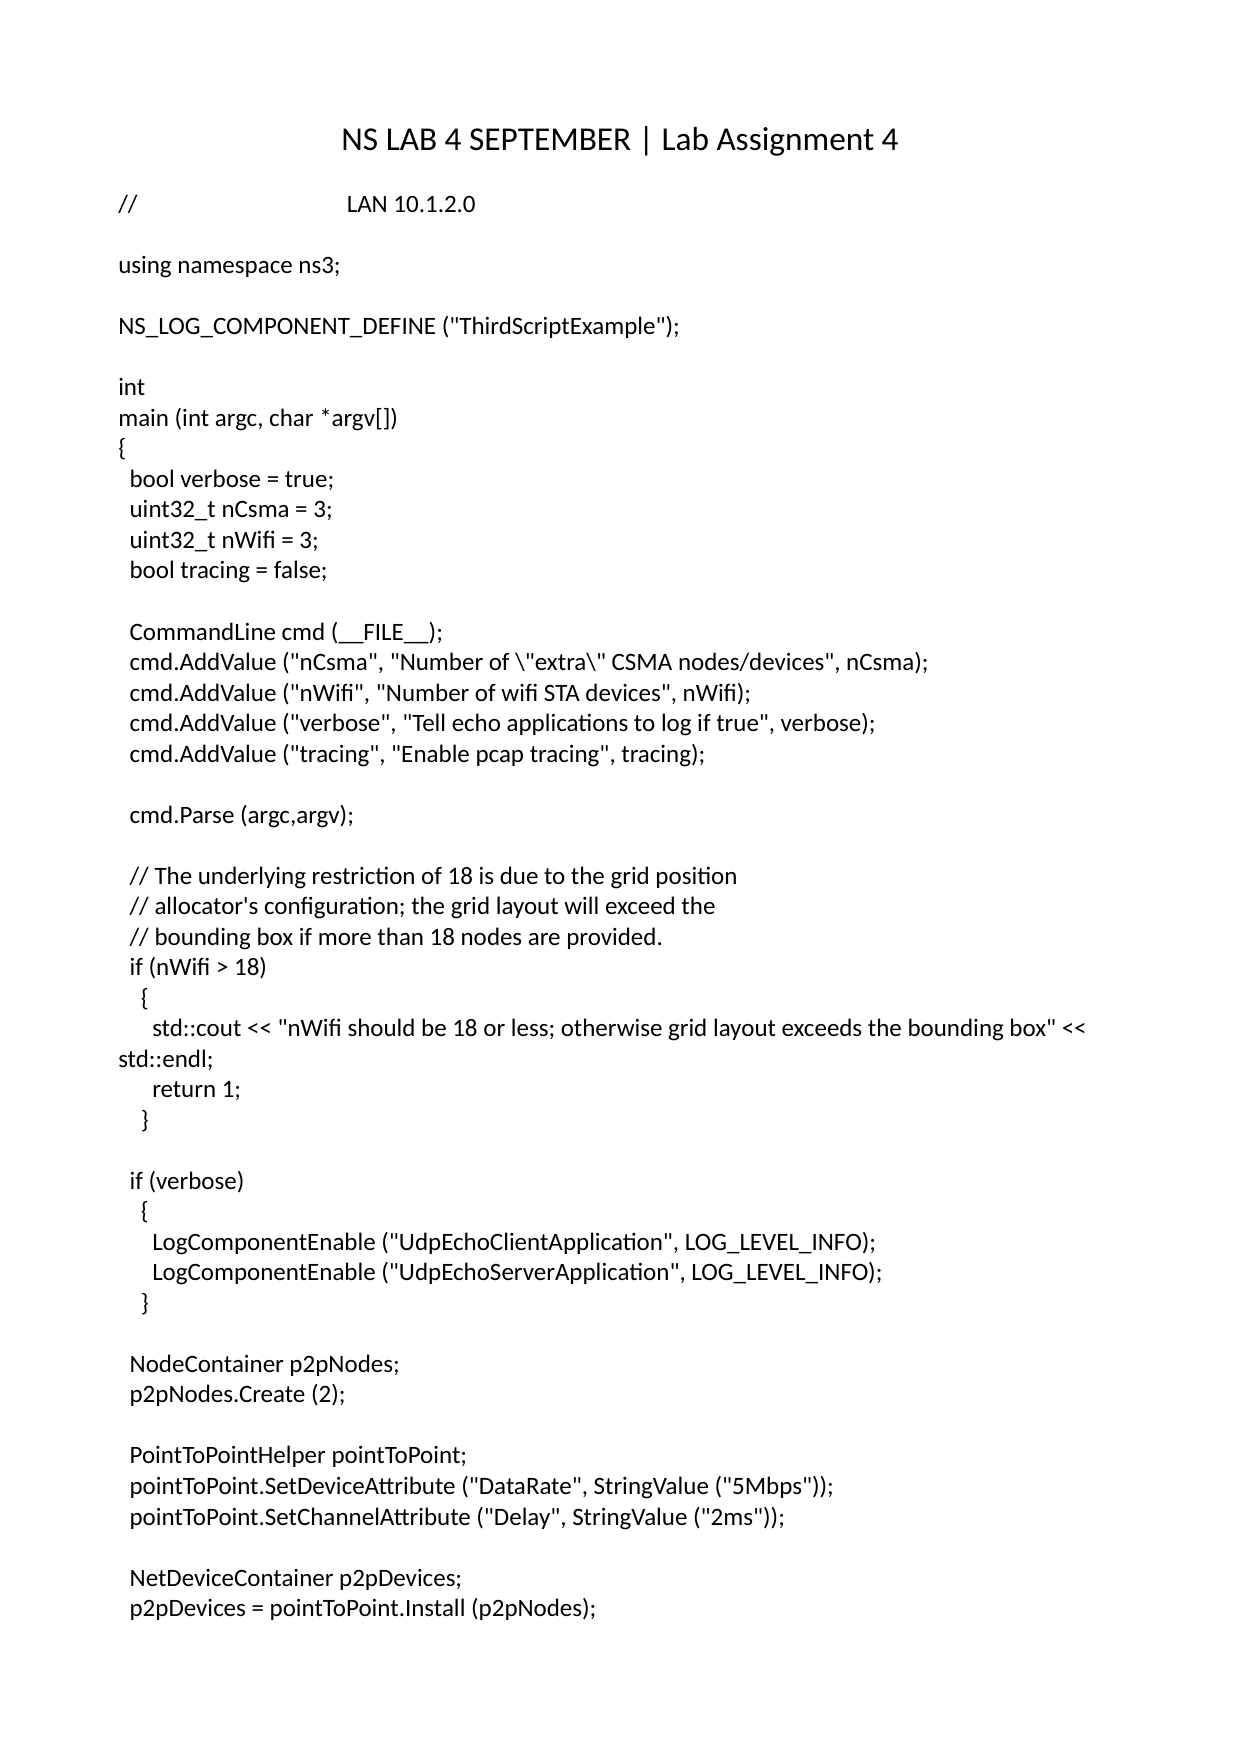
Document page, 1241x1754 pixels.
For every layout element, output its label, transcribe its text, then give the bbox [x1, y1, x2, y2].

text pointToPoint.SetChannelAttribute ("Delay", StringValue ("2ms")); [118, 1501, 1122, 1531]
text return 1; [118, 1073, 1122, 1104]
text PointToPointHelper pointToPoint; [118, 1440, 1122, 1470]
text using namespace ns3; [118, 249, 1122, 280]
text std::cout << "nWifi should be 18 or less; otherwise grid layout exceeds the bounding box" << std::endl; [118, 1012, 1122, 1073]
text } [118, 1287, 1122, 1318]
text { [118, 432, 1122, 463]
text } [118, 1104, 1122, 1134]
text p2pDevices = pointToPoint.Install (p2pNodes); [118, 1592, 1122, 1623]
text if (nWifi > 18) [118, 951, 1122, 982]
text NodeContainer p2pNodes; [118, 1348, 1122, 1379]
text cmd.AddValue ("nCsma", "Number of \"extra\" CSMA nodes/devices", nCsma); [118, 646, 1122, 677]
text // allocator's configuration; the grid layout will exceed the [118, 890, 1122, 921]
text bool tracing = false; [118, 554, 1122, 585]
text uint32_t nWifi = 3; [118, 524, 1122, 554]
text uint32_t nCsma = 3; [118, 493, 1122, 524]
text // The underlying restriction of 18 is due to the grid position [118, 860, 1122, 890]
text cmd.Parse (argc,argv); [118, 799, 1122, 829]
text main (int argc, char *argv[]) [118, 402, 1122, 432]
text cmd.AddValue ("verbose", "Tell echo applications to log if true", verbose); [118, 707, 1122, 738]
text CommandLine cmd (__FILE__); [118, 616, 1122, 646]
text NetDeviceContainer p2pDevices; [118, 1562, 1122, 1592]
text cmd.AddValue ("nWifi", "Number of wifi STA devices", nWifi); [118, 677, 1122, 707]
text NS_LOG_COMPONENT_DEFINE ("ThirdScriptExample"); [118, 310, 1122, 341]
text cmd.AddValue ("tracing", "Enable pcap tracing", tracing); [118, 738, 1122, 768]
text // LAN 10.1.2.0 [118, 188, 1122, 219]
text int [118, 371, 1122, 402]
text if (verbose) [118, 1165, 1122, 1196]
text { [118, 1196, 1122, 1226]
text LogComponentEnable ("UdpEchoClientApplication", LOG_LEVEL_INFO); [118, 1226, 1122, 1257]
text // bounding box if more than 18 nodes are provided. [118, 921, 1122, 951]
text bool verbose = true; [118, 463, 1122, 493]
text pointToPoint.SetDeviceAttribute ("DataRate", StringValue ("5Mbps")); [118, 1470, 1122, 1501]
text p2pNodes.Create (2); [118, 1379, 1122, 1409]
text LogComponentEnable ("UdpEchoServerApplication", LOG_LEVEL_INFO); [118, 1257, 1122, 1287]
text { [118, 982, 1122, 1012]
